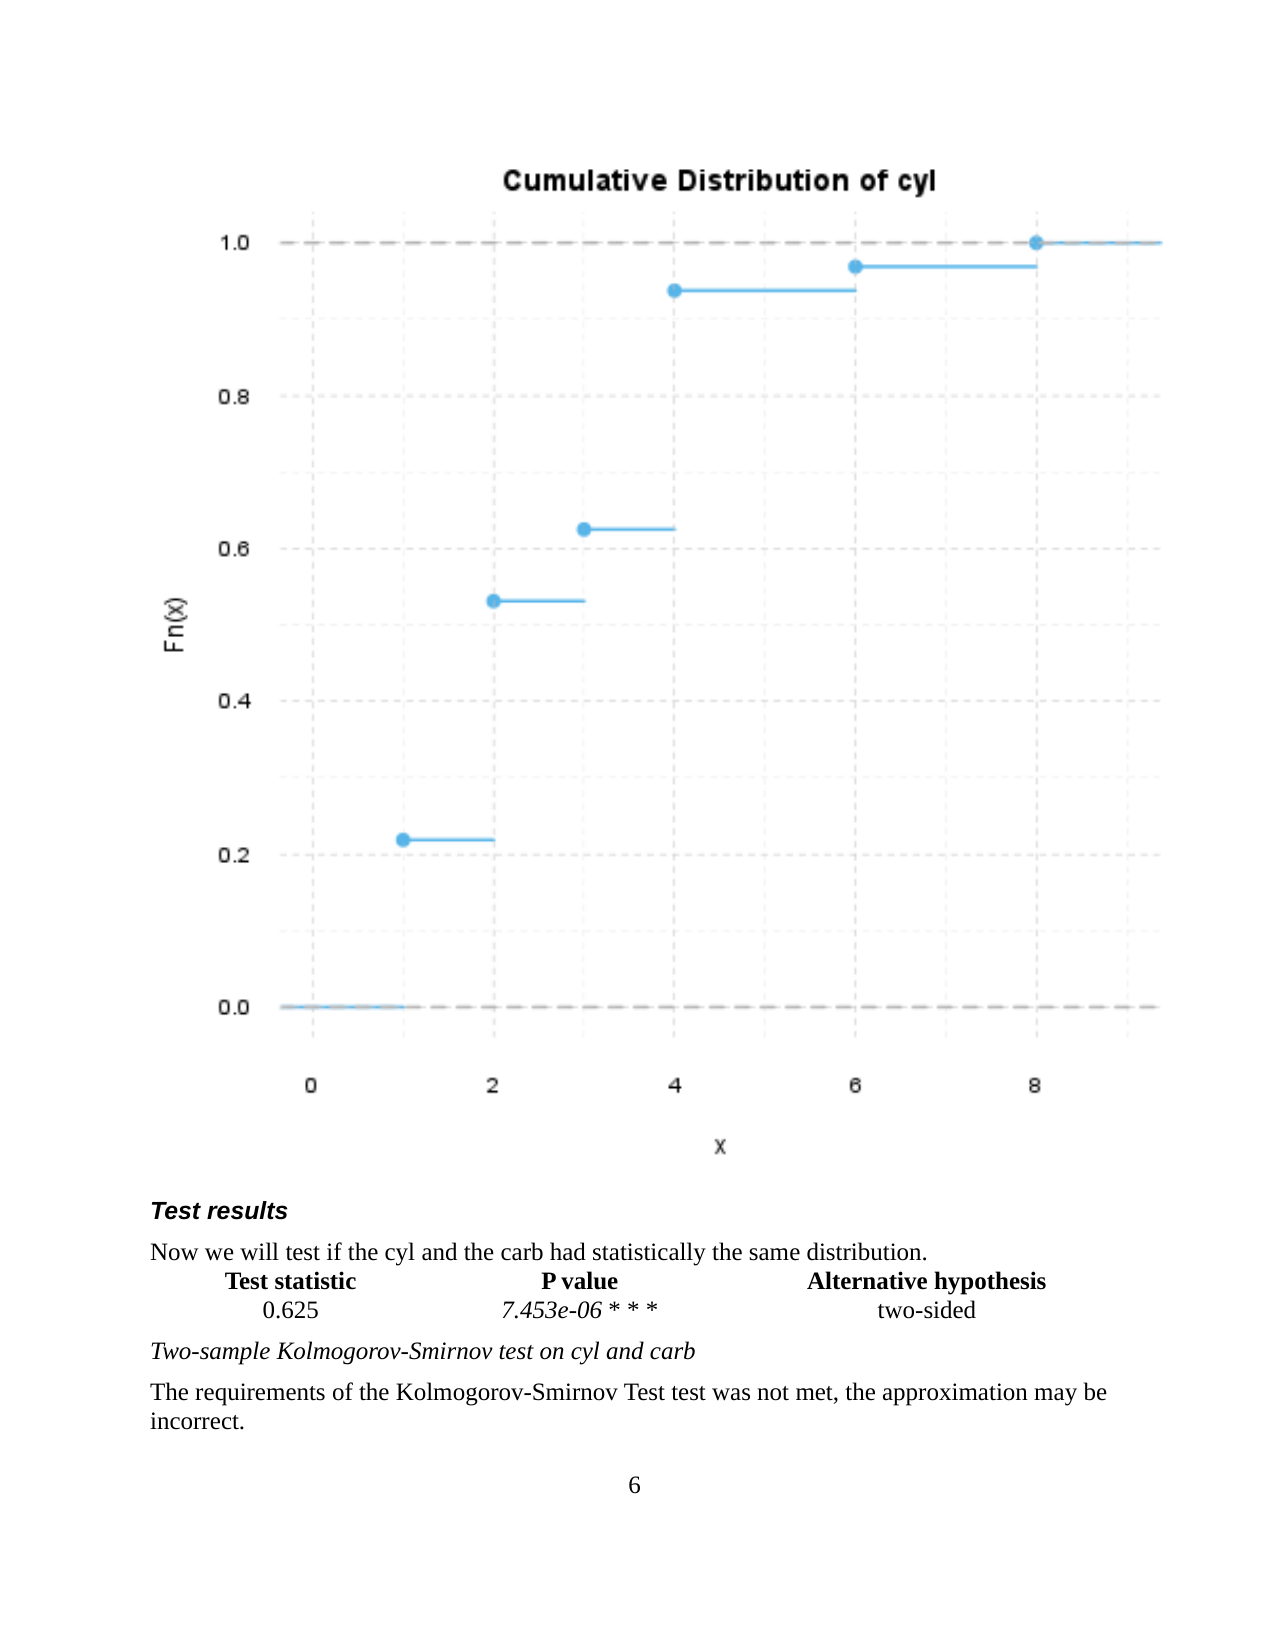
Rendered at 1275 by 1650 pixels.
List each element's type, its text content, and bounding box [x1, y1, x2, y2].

text The requirements of the Kolmogorov-Smirnov Test test was not met, the approximation may be incorrect. [150, 1377, 1125, 1435]
table_cell 0.625 [150, 1295, 431, 1324]
table_cell 7.453e-06 * * * [431, 1295, 728, 1324]
table_cell two-sided [728, 1295, 1125, 1324]
table_header Test statistic [150, 1266, 431, 1295]
picture [150, 150, 1163, 1163]
text Two-sample Kolmogorov-Smirnov test on cyl and carb [150, 1336, 1125, 1365]
table_header P value [431, 1266, 728, 1295]
text Now we will test if the cyl and the carb had statistically the same distribution. [150, 1237, 1125, 1266]
subtitle Test results [150, 1196, 1125, 1225]
table_header Alternative hypothesis [728, 1266, 1125, 1295]
